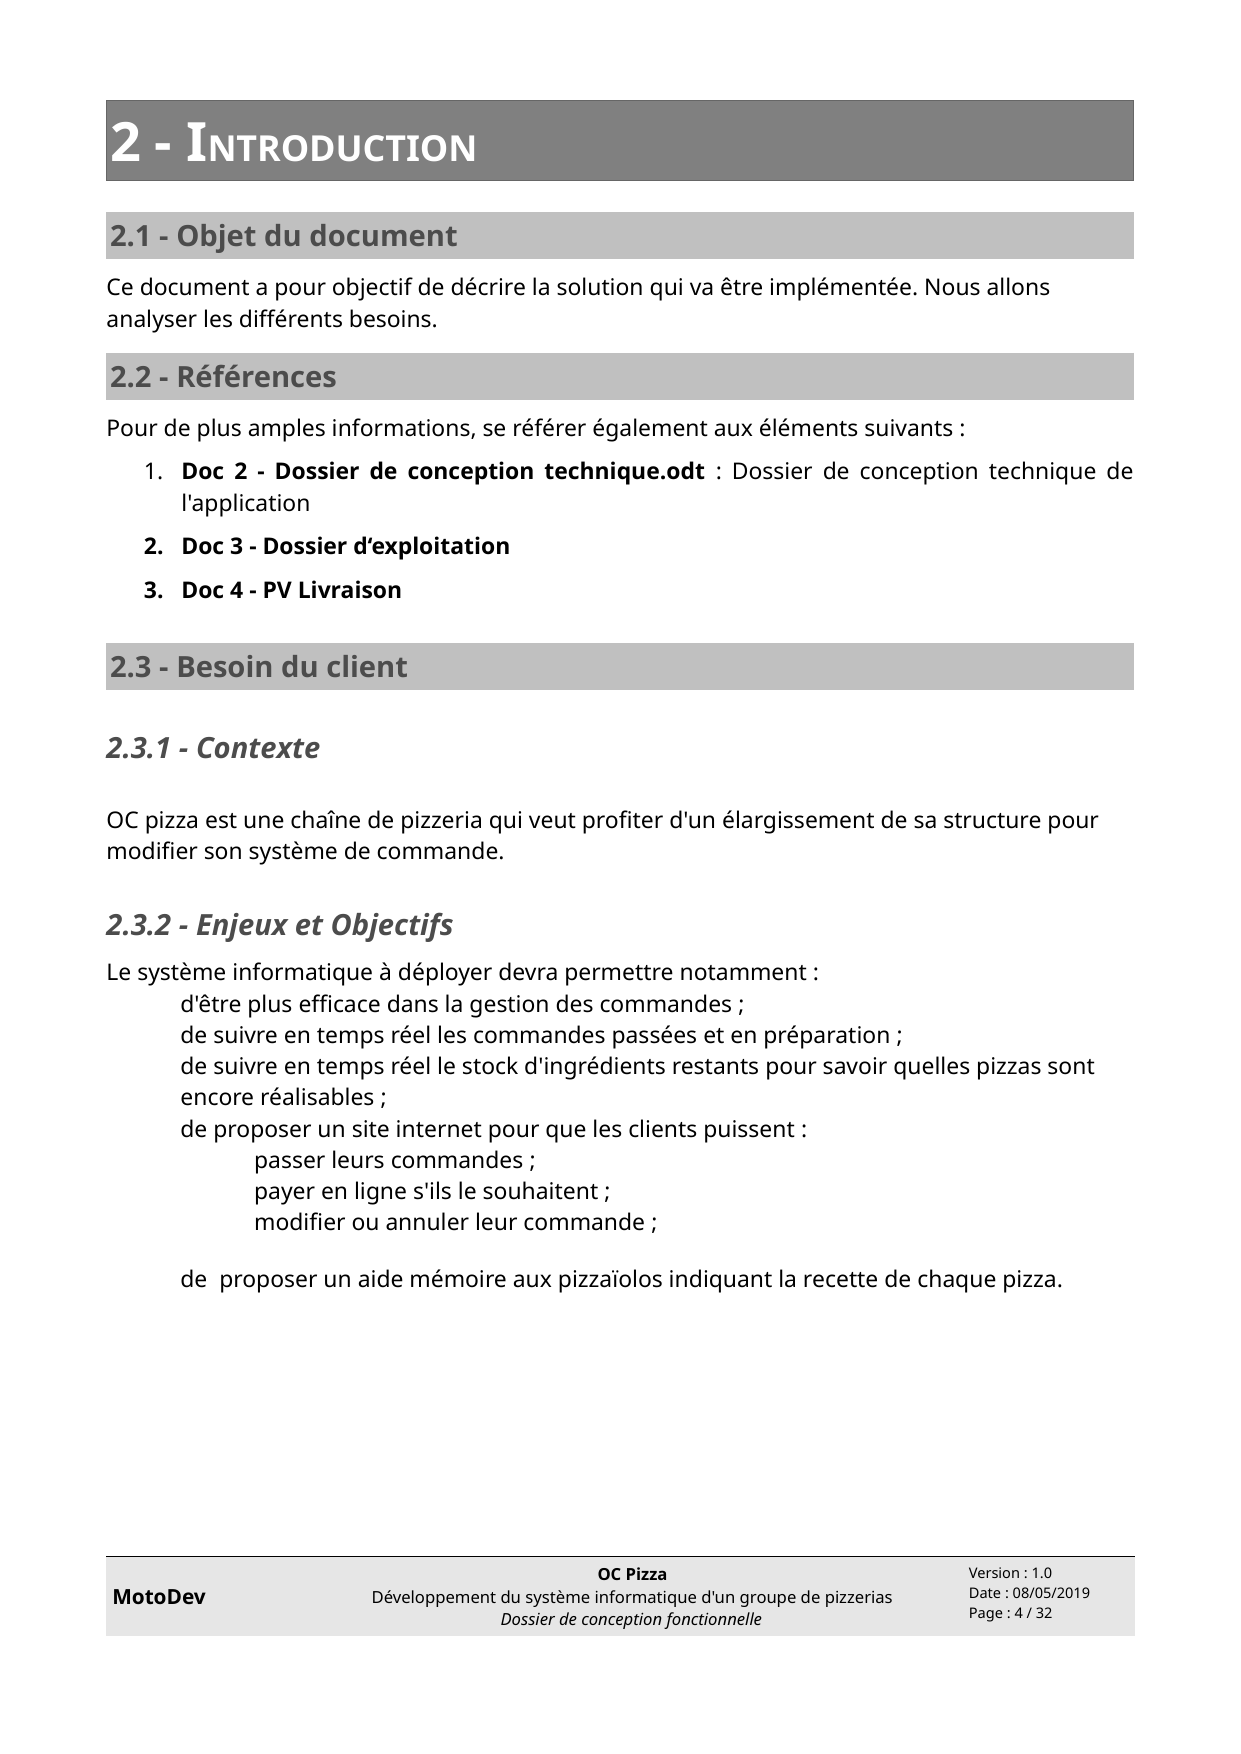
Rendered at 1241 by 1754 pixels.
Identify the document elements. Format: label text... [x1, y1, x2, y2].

text payer en ligne s'ils le souhaitent ; [254, 1175, 1134, 1206]
text modifier ou annuler leur commande ; [254, 1206, 1134, 1237]
text d'être plus efficace dans la gestion des commandes ; [180, 987, 1134, 1019]
list Doc 2 - Dossier de conception technique.odt : Dossier de conception technique de l'application [144, 455, 1134, 518]
text de proposer un aide mémoire aux pizzaïolos indiquant la recette de chaque pizza. [180, 1262, 1134, 1294]
subtitle Références [107, 354, 1133, 399]
list Doc 3 - Dossier d‘exploitation [144, 530, 1134, 562]
text OC pizza est une chaîne de pizzeria qui veut profiter d'un élargissement de sa structure pour modifier son système de commande. [106, 804, 1134, 867]
subtitle Enjeux et Objectifs [106, 904, 1134, 944]
list Doc 4 - PV Livraison [144, 574, 1134, 605]
text Ce document a pour objectif de décrire la solution qui va être implémentée. Nous allons analyser les différents besoins. [106, 271, 1134, 334]
text passer leurs commandes ; [254, 1144, 1134, 1175]
text de suivre en temps réel le stock d'ingrédients restants pour savoir quelles pizzas sont encore réalisables ; [180, 1050, 1134, 1112]
text de proposer un site internet pour que les clients puissent : [180, 1112, 1134, 1144]
subtitle Objet du document [107, 213, 1133, 258]
subtitle Contexte [106, 727, 1134, 767]
text Le système informatique à déployer devra permettre notamment : [106, 956, 1134, 987]
text de suivre en temps réel les commandes passées et en préparation ; [180, 1019, 1134, 1050]
subtitle Besoin du client [107, 644, 1133, 689]
subtitle Introduction [107, 101, 1133, 180]
text Pour de plus amples informations, se référer également aux éléments suivants : [106, 412, 1134, 443]
